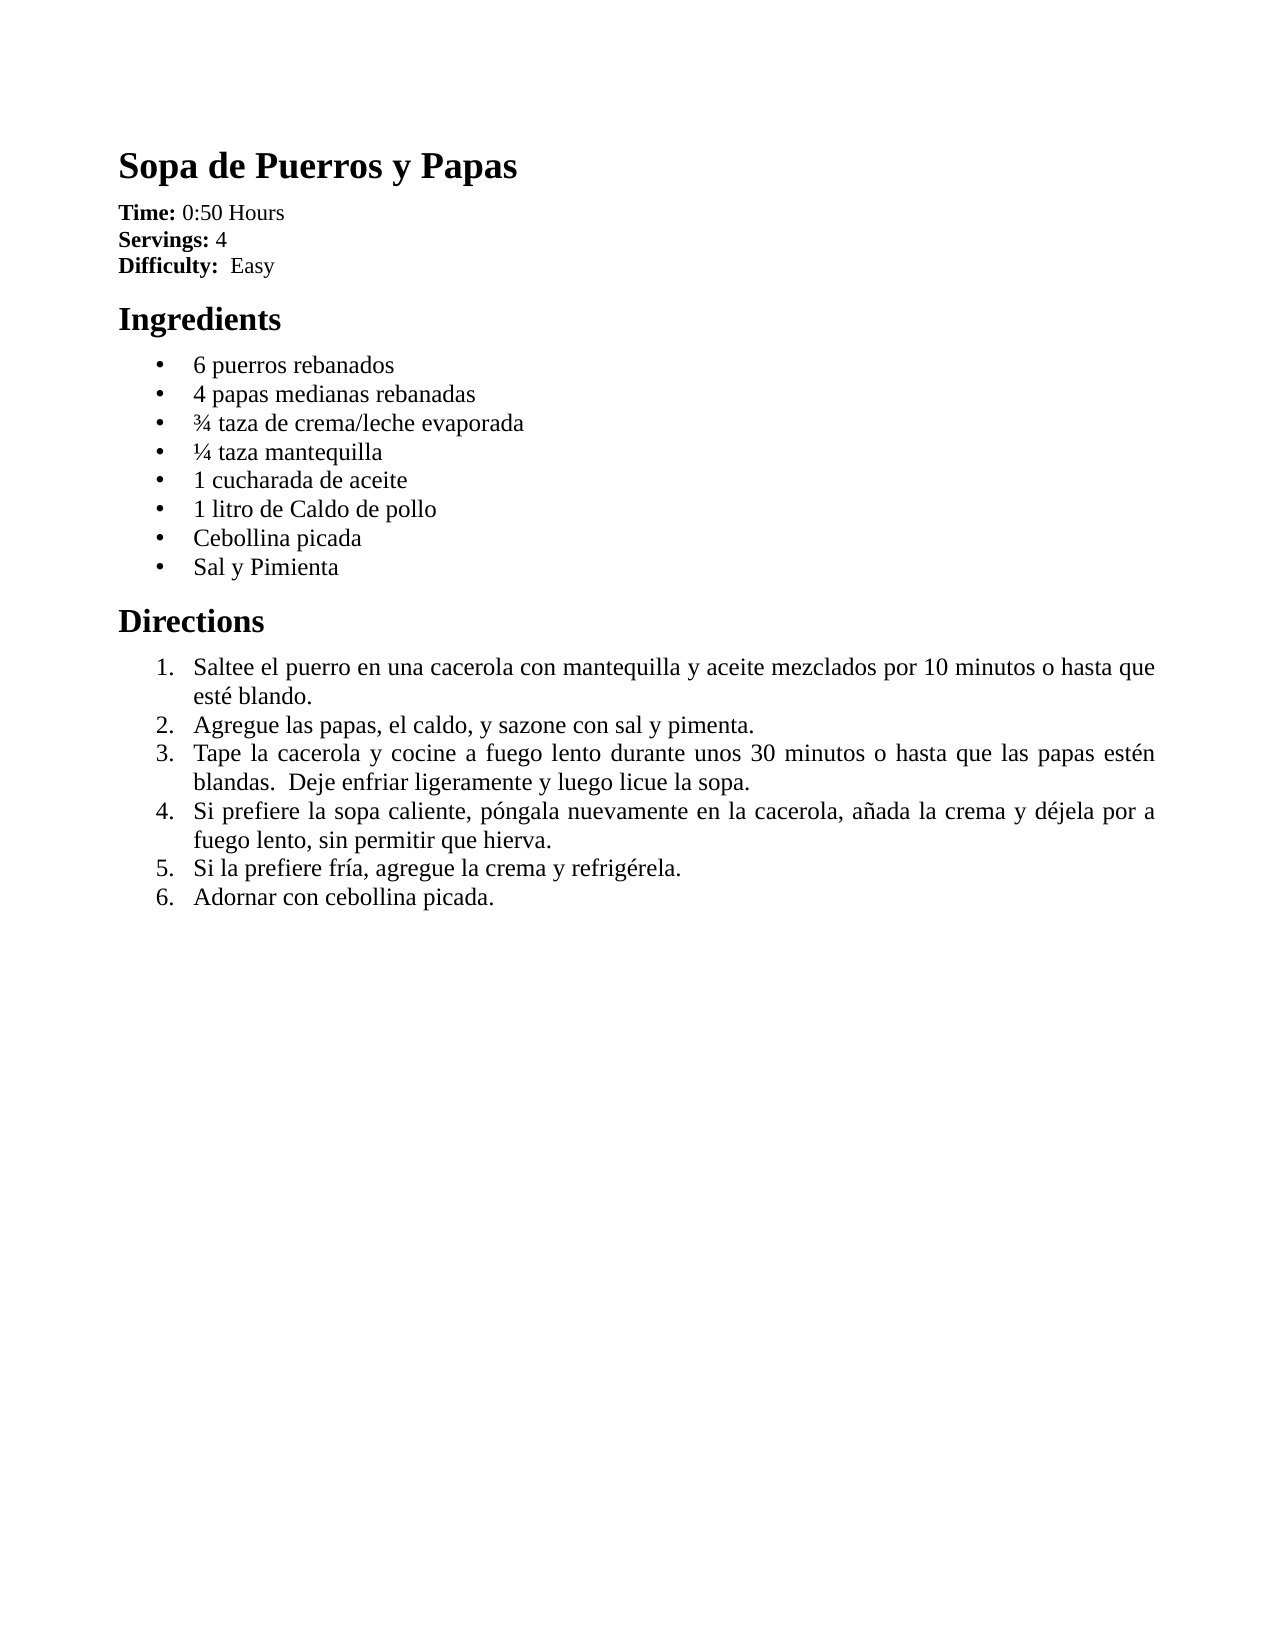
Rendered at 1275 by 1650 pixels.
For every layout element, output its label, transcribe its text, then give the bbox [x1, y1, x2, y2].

list 1 cucharada de aceite [156, 465, 1157, 494]
list Saltee el puerro en una cacerola con mantequilla y aceite mezclados por 10 minutos o hasta que esté blando. [156, 652, 1157, 710]
list 4 papas medianas rebanadas [156, 379, 1157, 408]
subtitle Ingredients [118, 299, 1157, 338]
list 1 litro de Caldo de pollo [156, 494, 1157, 523]
subtitle Directions [118, 601, 1157, 640]
list Adornar con cebollina picada. [156, 882, 1157, 911]
list Sal y Pimienta [156, 552, 1157, 580]
subtitle Sopa de Puerros y Papas [118, 143, 1157, 187]
text Servings: 4 [118, 226, 1157, 252]
list Cebollina picada [156, 523, 1157, 552]
list Si la prefiere fría, agregue la crema y refrigérela. [156, 853, 1157, 882]
list ¾ taza de crema/leche evaporada [156, 408, 1157, 437]
list ¼ taza mantequilla [156, 437, 1157, 465]
list Agregue las papas, el caldo, y sazone con sal y pimenta. [156, 710, 1157, 738]
list Si prefiere la sopa caliente, póngala nuevamente en la cacerola, añada la crema y déjela por a fuego lento, sin permitir que hierva. [156, 796, 1157, 853]
text Time: 0:50 Hours [118, 199, 1157, 226]
list Tape la cacerola y cocine a fuego lento durante unos 30 minutos o hasta que las papas estén blandas. Deje enfriar ligeramente y luego licue la sopa. [156, 738, 1157, 796]
list 6 puerros rebanados [156, 350, 1157, 379]
text Difficulty: Easy [118, 252, 1157, 278]
